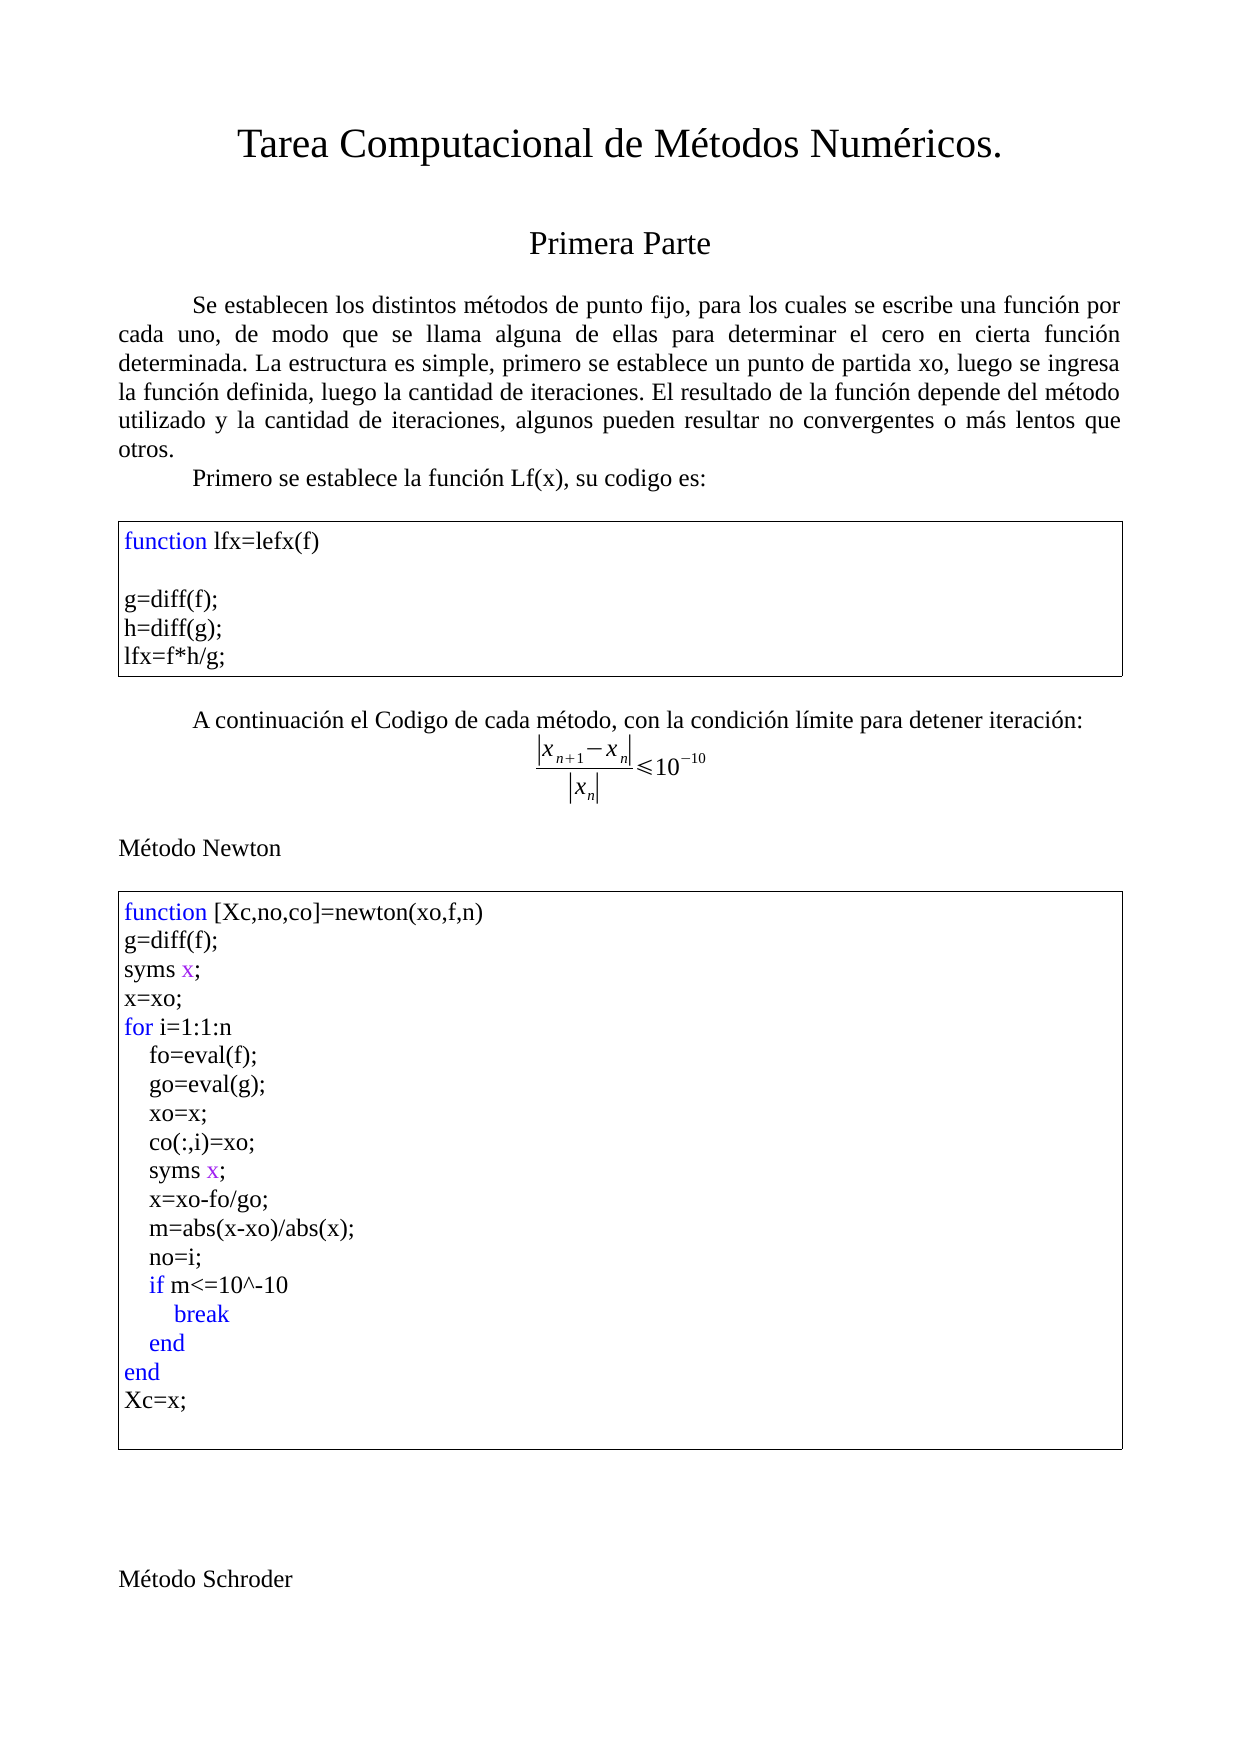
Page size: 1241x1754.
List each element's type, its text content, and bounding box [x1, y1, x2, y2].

text Primero se establece la función Lf(x), su codigo es: [118, 463, 1122, 492]
table_header function [Xc,no,co]=newton(xo,f,n) g=diff(f); syms x; x=xo; for i=1:1:n fo=eval(f); go=eval(g); xo=x; co(:,i)=xo; syms x; x=xo-fo/go; m=abs(x-xo)/abs(x); no=i; if m<=10^-10 break end end Xc=x; [119, 892, 1122, 1449]
text A continuación el Codigo de cada método, con la condición límite para detener iteración: [118, 705, 1122, 733]
text Se establecen los distintos métodos de punto fijo, para los cuales se escribe una función por cada uno, de modo que se llama alguna de ellas para determinar el cero en cierta función determinada. La estructura es simple, primero se establece un punto de partida xo, luego se ingresa la función definida, luego la cantidad de iteraciones. El resultado de la función depende del método utilizado y la cantidad de iteraciones, algunos pueden resultar no convergentes o más lentos que otros. [118, 291, 1122, 463]
text Tarea Computacional de Métodos Numéricos. [118, 118, 1122, 166]
text Método Newton [118, 833, 1122, 862]
text Método Schroder [118, 1564, 1122, 1593]
text Primera Parte [118, 223, 1122, 262]
table_header function lfx=lefx(f) g=diff(f); h=diff(g); lfx=f*h/g; [119, 522, 1122, 676]
